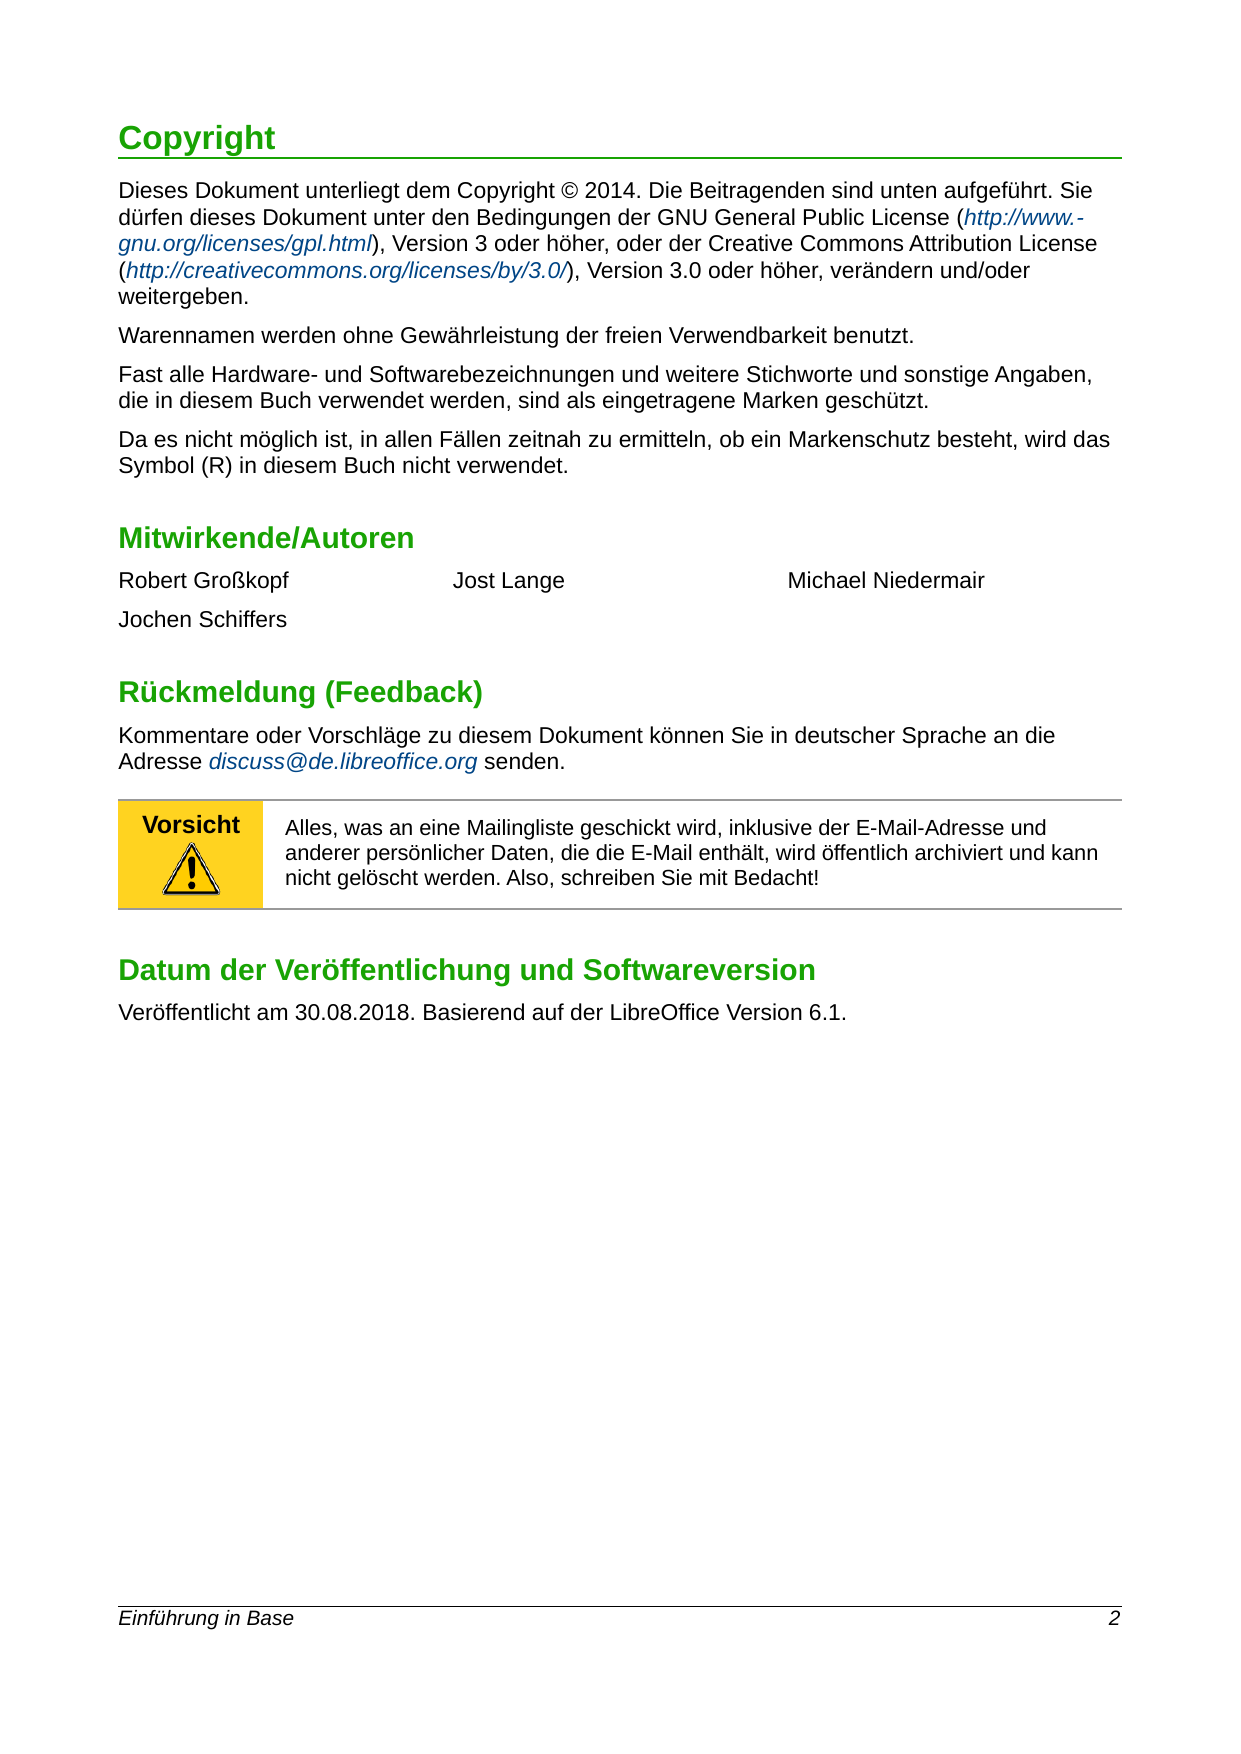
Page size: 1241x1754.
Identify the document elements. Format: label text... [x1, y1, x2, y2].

table_header Alles, was an eine Mailingliste geschickt wird, inklusive der E-Mail-Adresse und anderer persönlicher Daten, die die E-Mail enthält, wird öffentlich archiviert und kann nicht gelöscht werden. Also, schreiben Sie mit Bedacht! [264, 801, 1122, 908]
table_header Vorsicht [118, 801, 263, 908]
text Copyright [118, 118, 1122, 157]
picture [158, 839, 224, 899]
table_header Michael Niedermair [788, 568, 1122, 606]
text Da es nicht möglich ist, in allen Fällen zeitnah zu ermitteln, ob ein Markenschutz besteht, wird das Symbol (R) in diesem Buch nicht verwendet. [118, 426, 1122, 478]
text Mitwirkende/Autoren [118, 521, 1122, 555]
text Rückmeldung (Feedback) [118, 675, 1122, 709]
text Warennamen werden ohne Gewährleistung der freien Verwendbarkeit benutzt. [118, 322, 1122, 348]
text Datum der Veröffentlichung und Softwareversion [118, 952, 1122, 986]
text Fast alle Hardware- und Softwarebezeichnungen und weitere Stichworte und sonstige Angaben, die in diesem Buch verwendet werden, sind als eingetragene Marken geschützt. [118, 361, 1122, 413]
table_header Jost Lange [453, 568, 787, 606]
text Kommentare oder Vorschläge zu diesem Dokument können Sie in deutscher Sprache an die Adresse discuss@de.libreoffice.org senden. [118, 722, 1122, 774]
table_cell [788, 606, 1122, 645]
table_cell Jochen Schiffers [118, 606, 453, 645]
table_cell [453, 606, 787, 645]
text Veröffentlicht am 30.08.2018. Basierend auf der LibreOffice Version 6.1. [118, 999, 1122, 1025]
table_header Robert Großkopf [118, 568, 453, 606]
text Dieses Dokument unterliegt dem Copyright © 2014. Die Beitragenden sind unten aufgeführt. Sie dürfen dieses Dokument unter den Bedingungen der GNU General Public License (http://www.­gnu.org/licenses/gpl.html), Version 3 oder höher, oder der Creative Commons Attribution License (http://creativecommons.org/licenses/by/3.0/), Version 3.0 oder höher, verändern und/oder weitergeben. [118, 177, 1122, 309]
